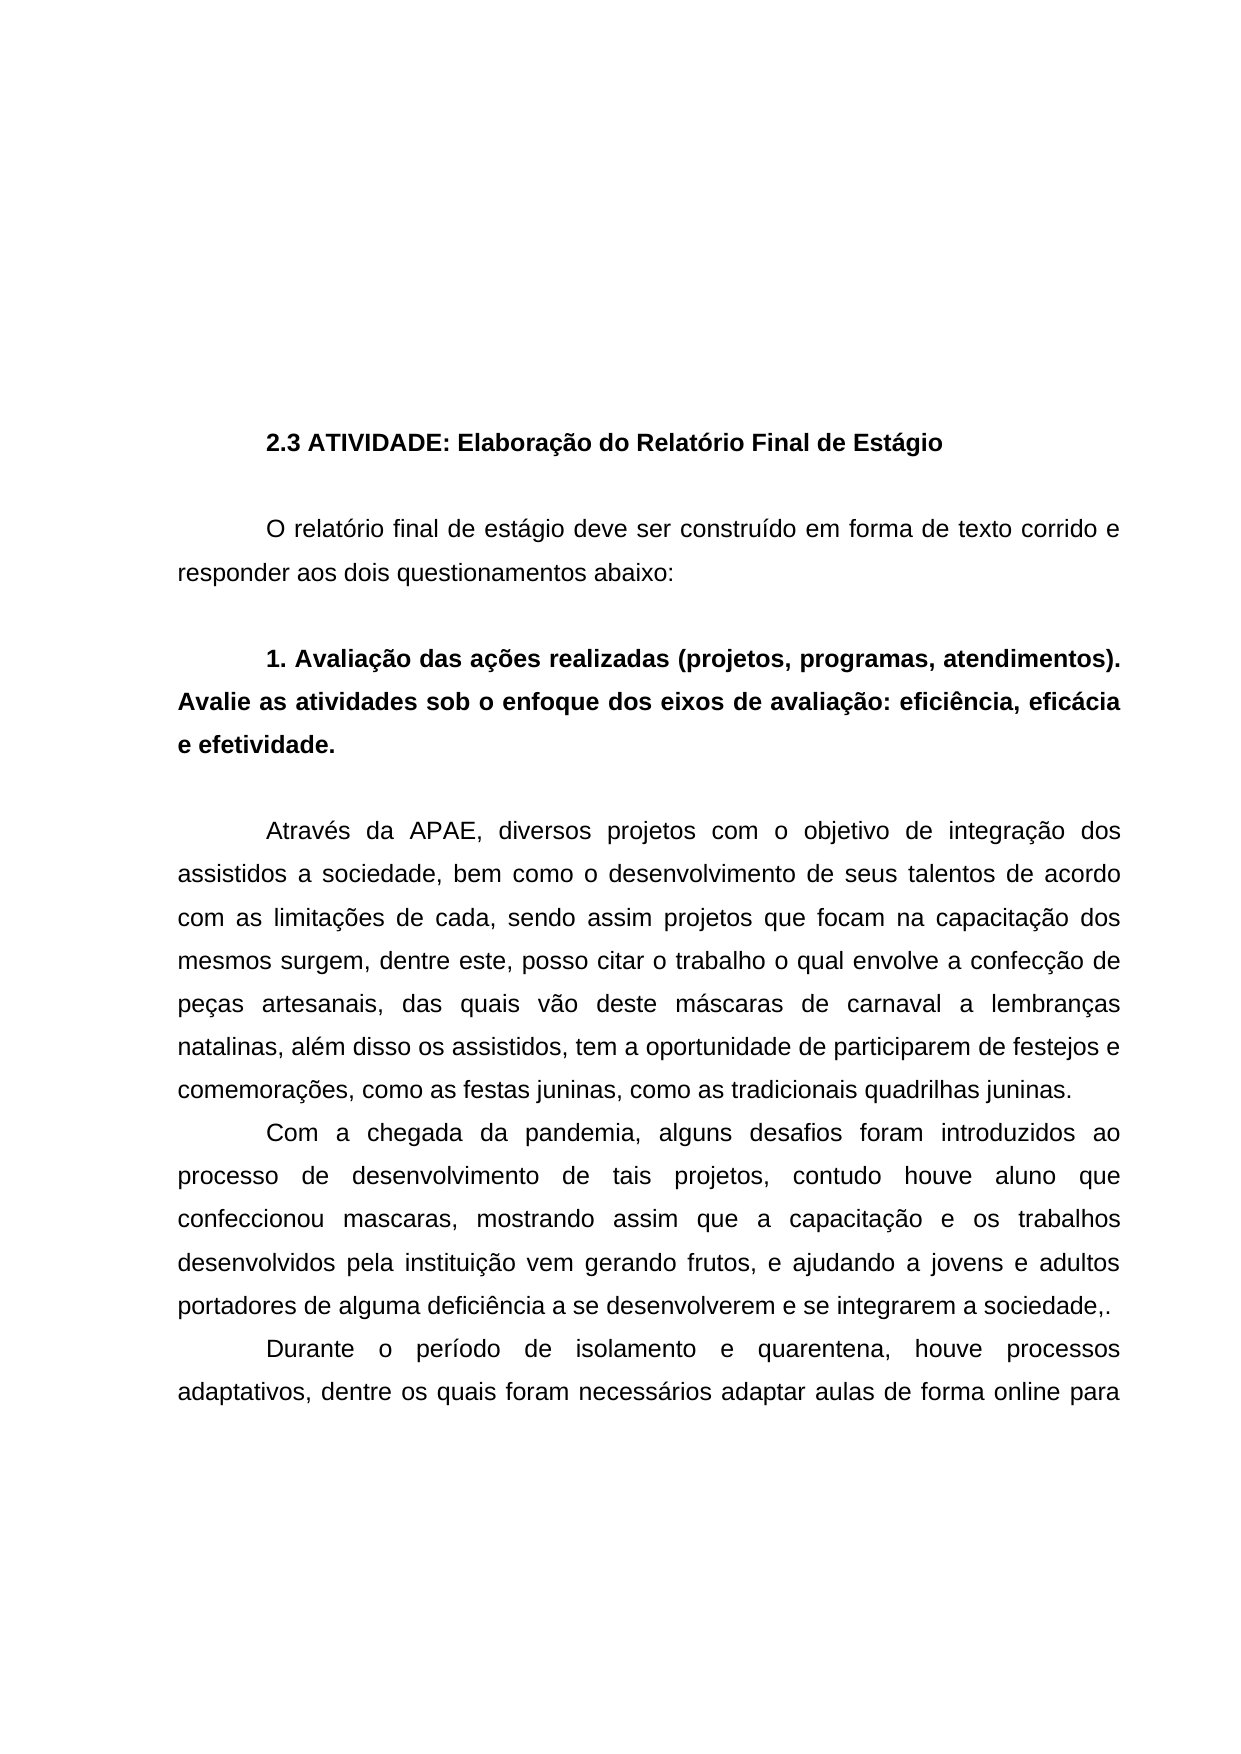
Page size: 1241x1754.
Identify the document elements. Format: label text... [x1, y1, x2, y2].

text Com a chegada da pandemia, alguns desafios foram introduzidos ao processo de desenvolvimento de tais projetos, contudo houve aluno que confeccionou mascaras, mostrando assim que a capacitação e os trabalhos desenvolvidos pela instituição vem gerando frutos, e ajudando a jovens e adultos portadores de alguma deficiência a se desenvolverem e se integrarem a sociedade,. [177, 1118, 1122, 1319]
text Durante o período de isolamento e quarentena, houve processos adaptativos, dentre os quais foram necessários adaptar aulas de forma online para [177, 1334, 1122, 1406]
text 2.3 ATIVIDADE: Elaboração do Relatório Final de Estágio [177, 428, 1122, 457]
text Através da APAE, diversos projetos com o objetivo de integração dos assistidos a sociedade, bem como o desenvolvimento de seus talentos de acordo com as limitações de cada, sendo assim projetos que focam na capacitação dos mesmos surgem, dentre este, posso citar o trabalho o qual envolve a confecção de peças artesanais, das quais vão deste máscaras de carnaval a lembranças natalinas, além disso os assistidos, tem a oportunidade de participarem de festejos e comemorações, como as festas juninas, como as tradicionais quadrilhas juninas. [177, 816, 1122, 1104]
text O relatório final de estágio deve ser construído em forma de texto corrido e responder aos dois questionamentos abaixo: [177, 514, 1122, 586]
text 1. Avaliação das ações realizadas (projetos, programas, atendimentos). Avalie as atividades sob o enfoque dos eixos de avaliação: eficiência, eficácia e efetividade. [177, 644, 1122, 759]
